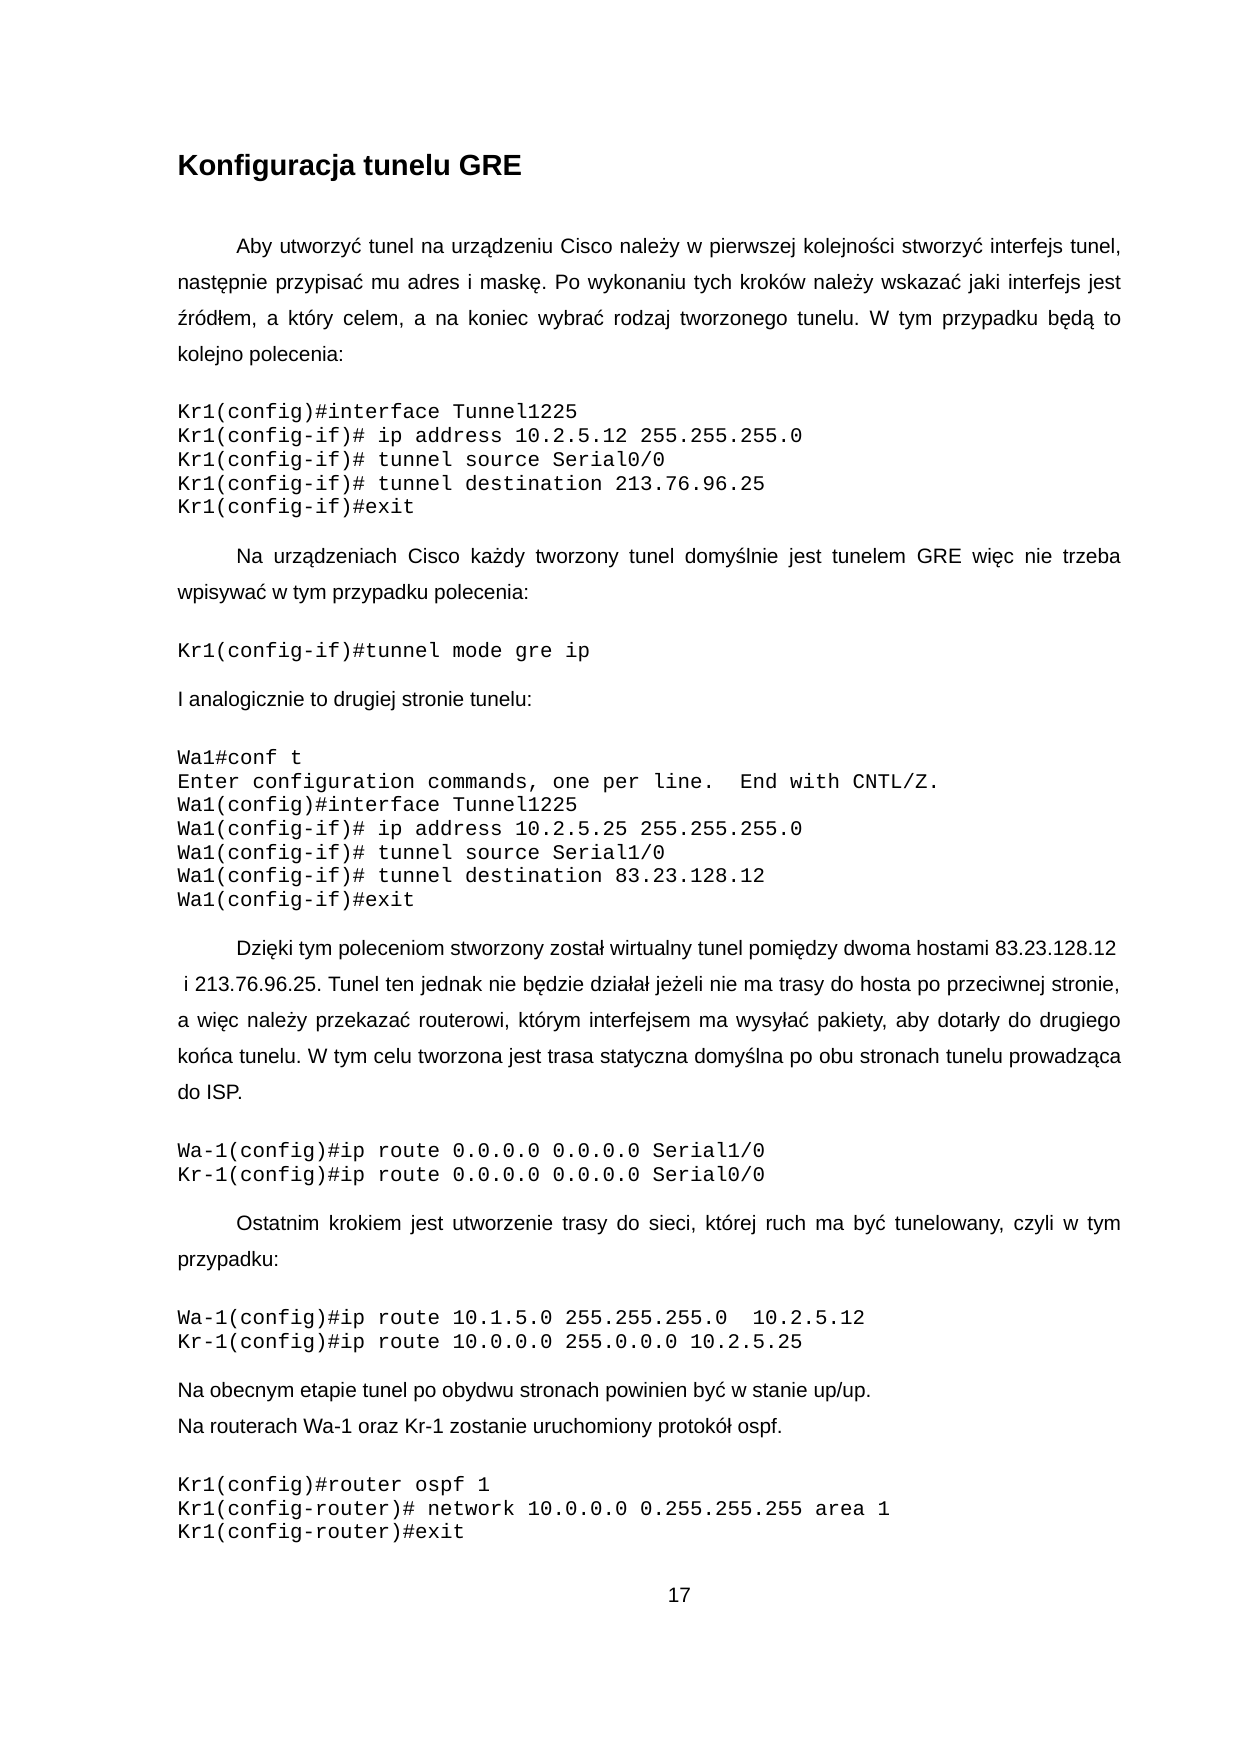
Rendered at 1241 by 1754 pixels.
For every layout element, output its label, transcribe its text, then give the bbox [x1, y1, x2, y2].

text Kr-1(config)#ip route 0.0.0.0 0.0.0.0 Serial0/0 [177, 1163, 1122, 1187]
text Wa1(config-if)# ip address 10.2.5.25 255.255.255.0 [177, 818, 1122, 842]
text Ostatnim krokiem jest utworzenie trasy do sieci, której ruch ma być tunelowany, czyli w tym przypadku: [177, 1211, 1122, 1271]
text Aby utworzyć tunel na urządzeniu Cisco należy w pierwszej kolejności stworzyć interfejs tunel, następnie przypisać mu adres i maskę. Po wykonaniu tych kroków należy wskazać jaki interfejs jest źródłem, a który celem, a na koniec wybrać rodzaj tworzonego tunelu. W tym przypadku będą to kolejno polecenia: [177, 234, 1122, 366]
text Kr1(config-if)# ip address 10.2.5.12 255.255.255.0 [177, 425, 1122, 449]
text Kr1(config-router)# network 10.0.0.0 0.255.255.255 area 1 [177, 1498, 1122, 1521]
text i 213.76.96.25. Tunel ten jednak nie będzie działał jeżeli nie ma trasy do hosta po przeciwnej stronie, a więc należy przekazać routerowi, którym interfejsem ma wysyłać pakiety, aby dotarły do drugiego końca tunelu. W tym celu tworzona jest trasa statyczna domyślna po obu stronach tunelu prowadząca do ISP. [177, 972, 1122, 1104]
text Wa1(config-if)#exit [177, 889, 1122, 913]
text Kr1(config-if)# tunnel destination 213.76.96.25 [177, 472, 1122, 496]
text Kr1(config-if)# tunnel source Serial0/0 [177, 449, 1122, 472]
text Dzięki tym poleceniom stworzony został wirtualny tunel pomiędzy dwoma hostami 83.23.128.12 [177, 936, 1122, 960]
text Na routerach Wa-1 oraz Kr-1 zostanie uruchomiony protokół ospf. [177, 1414, 1122, 1438]
text Enter configuration commands, one per line. End with CNTL/Z. [177, 771, 1122, 794]
text Kr1(config-router)#exit [177, 1521, 1122, 1545]
text Konfiguracja tunelu GRE [177, 148, 1122, 181]
text Kr1(config-if)#exit [177, 496, 1122, 520]
text Wa1(config)#interface Tunnel1225 [177, 794, 1122, 818]
text Kr1(config-if)#tunnel mode gre ip [177, 639, 1122, 663]
text Kr1(config)#interface Tunnel1225 [177, 402, 1122, 425]
text Wa-1(config)#ip route 10.1.5.0 255.255.255.0 10.2.5.12 [177, 1307, 1122, 1331]
text Wa1(config-if)# tunnel destination 83.23.128.12 [177, 865, 1122, 889]
text Wa1#conf t [177, 747, 1122, 771]
text Kr-1(config)#ip route 10.0.0.0 255.0.0.0 10.2.5.25 [177, 1331, 1122, 1354]
text Na obecnym etapie tunel po obydwu stronach powinien być w stanie up/up. [177, 1378, 1122, 1402]
text Kr1(config)#router ospf 1 [177, 1474, 1122, 1498]
text Wa-1(config)#ip route 0.0.0.0 0.0.0.0 Serial1/0 [177, 1140, 1122, 1163]
text Wa1(config-if)# tunnel source Serial1/0 [177, 842, 1122, 865]
text Na urządzeniach Cisco każdy tworzony tunel domyślnie jest tunelem GRE więc nie trzeba wpisywać w tym przypadku polecenia: [177, 544, 1122, 604]
text I analogicznie to drugiej stronie tunelu: [177, 687, 1122, 711]
